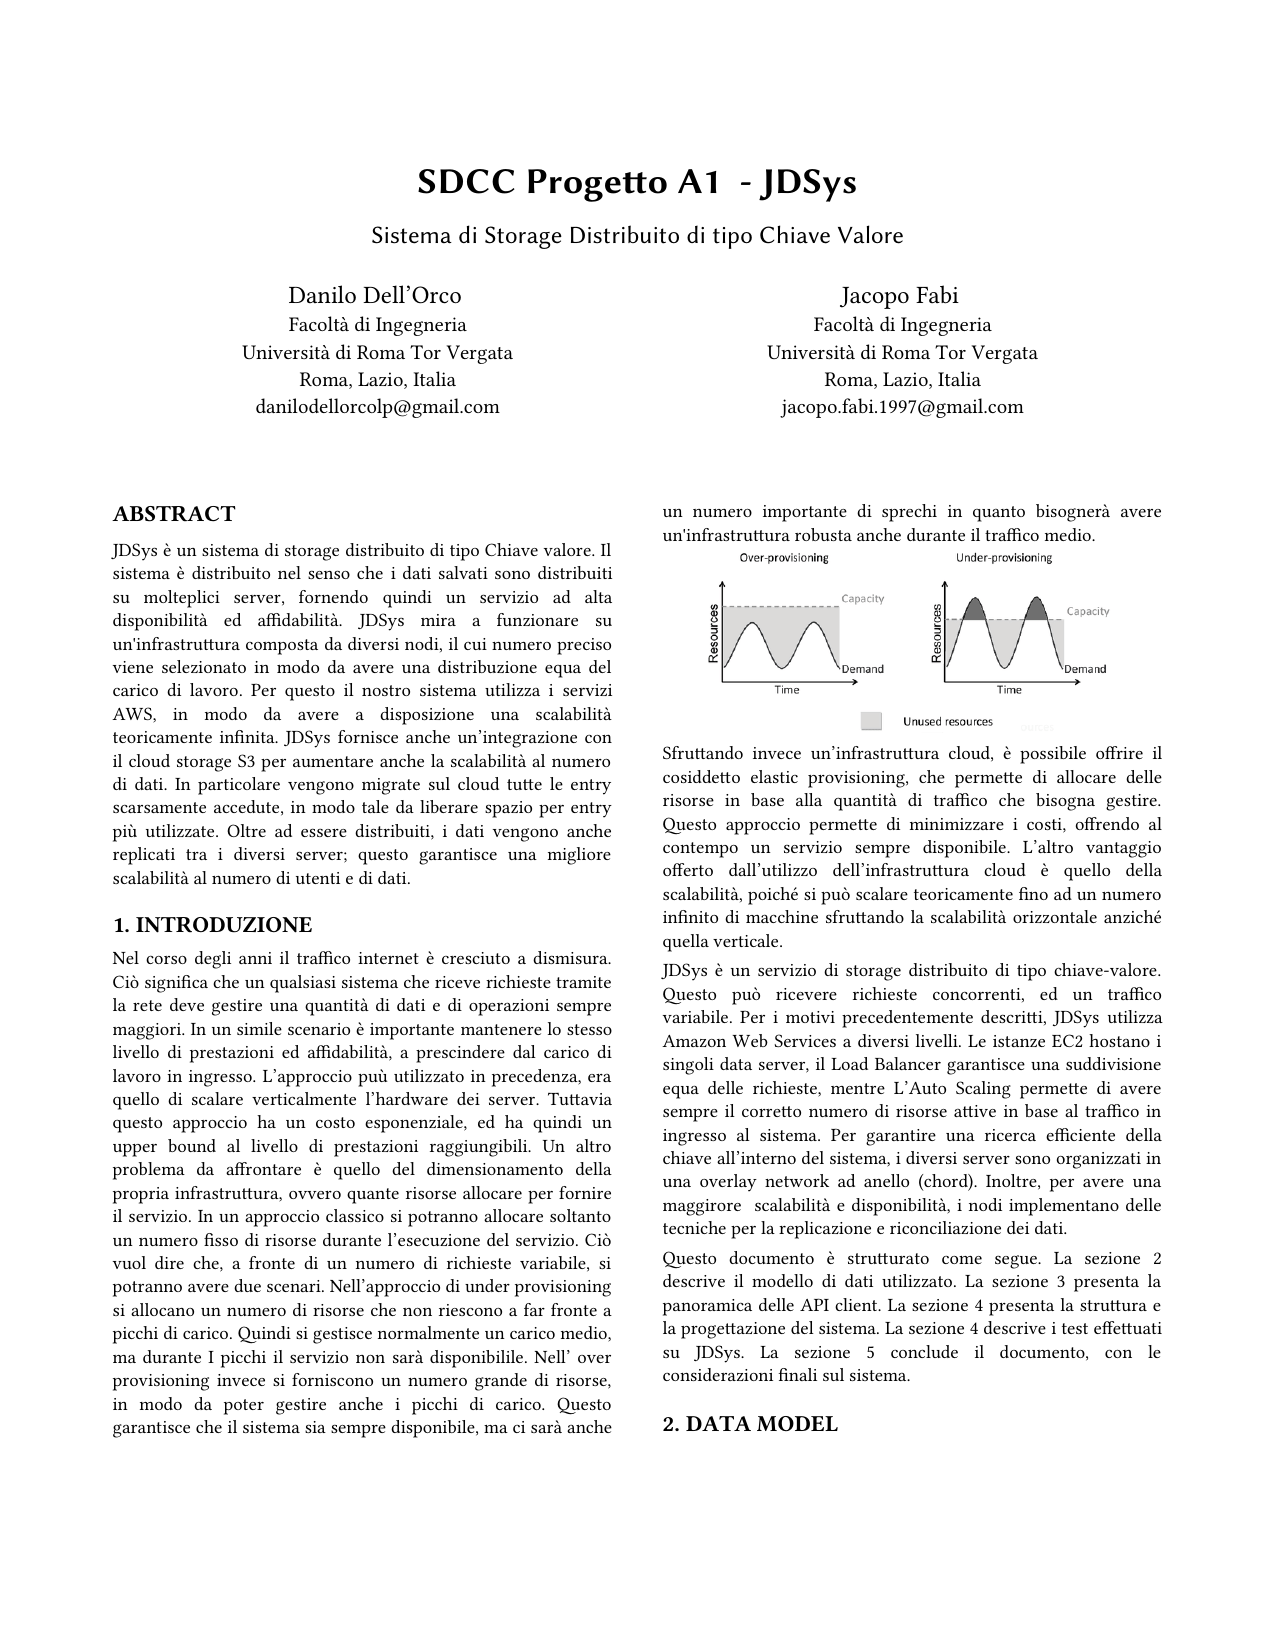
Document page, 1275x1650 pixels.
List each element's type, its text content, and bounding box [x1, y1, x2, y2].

text Sfruttando invece un’infrastruttura cloud, è possibile offrire il cosiddetto elastic provisioning, che permette di allocare delle risorse in base alla quantità di traffico che bisogna gestire. Questo approccio permette di minimizzare i costi, offrendo al contempo un servizio sempre disponibile. L’altro vantaggio offerto dall’utilizzo dell’infrastruttura cloud è quello della scalabilità, poiché si può scalare teoricamente fino ad un numero infinito di macchine sfruttando la scalabilità orizzontale anziché quella verticale. [662, 554, 1162, 952]
text JDSys è un sistema di storage distribuito di tipo Chiave valore. Il sistema è distribuito nel senso che i dati salvati sono distribuiti su molteplici server, fornendo quindi un servizio ad alta disponibilità ed affidabilità. JDSys mira a funzionare su un'infrastruttura composta da diversi nodi, il cui numero preciso viene selezionato in modo da avere una distribuzione equa del carico di lavoro. Per questo il nostro sistema utilizza i servizi AWS, in modo da avere a disposizione una scalabilità teoricamente infinita. JDSys fornisce anche un’integrazione con il cloud storage S3 per aumentare anche la scalabilità al numero di dati. In particolare vengono migrate sul cloud tutte le entry scarsamente accedute, in modo tale da liberare spazio per entry più utilizzate. Oltre ad essere distribuiti, i dati vengono anche replicati tra i diversi server; questo garantisce una migliore scalabilità al numero di utenti e di dati. [112, 539, 612, 889]
text Danilo Dell’Orco Facoltà di Ingegneria Università di Roma Tor Vergata Roma, Lazio, Italia danilodellorcolp@gmail.com [112, 281, 637, 419]
text ABSTRACT [112, 501, 612, 527]
subtitle Sistema di Storage Distribuito di tipo Chiave Valore [112, 221, 1162, 249]
title SDCC Progetto A1 - JDSys [112, 160, 1162, 202]
text 2. DATA MODEL [662, 1411, 1162, 1437]
text Nel corso degli anni il traffico internet è cresciuto a dismisura. Ciò significa che un qualsiasi sistema che riceve richieste tramite la rete deve gestire una quantità di dati e di operazioni sempre maggiori. In un simile scenario è importante mantenere lo stesso livello di prestazioni ed affidabilità, a prescindere dal carico di lavoro in ingresso. L’approccio puù utilizzato in precedenza, era quello di scalare verticalmente l’hardware dei server. Tuttavia questo approccio ha un costo esponenziale, ed ha quindi un upper bound al livello di prestazioni raggiungibili. Un altro problema da affrontare è quello del dimensionamento della propria infrastruttura, ovvero quante risorse allocare per fornire il servizio. In un approccio classico si potranno allocare soltanto un numero fisso di risorse durante l’esecuzione del servizio. Ciò vuol dire che, a fronte di un numero di richieste variabile, si potranno avere due scenari. Nell’approccio di under provisioning si allocano un numero di risorse che non riescono a far fronte a picchi di carico. Quindi si gestisce normalmente un carico medio, ma durante I picchi il servizio non sarà disponibilile. Nell’ over provisioning invece si forniscono un numero grande di risorse, in modo da poter gestire anche i picchi di carico. Questo garantisce che il sistema sia sempre disponibile, ma ci sarà anche [112, 948, 612, 1438]
picture [707, 551, 1121, 733]
text Jacopo Fabi Facoltà di Ingegneria Università di Roma Tor Vergata Roma, Lazio, Italia jacopo.fabi.1997@gmail.com [637, 281, 1162, 419]
text un numero importante di sprechi in quanto bisognerà avere un'infrastruttura robusta anche durante il traffico medio. [662, 501, 1162, 546]
text Questo documento è strutturato come segue. La sezione 2 descrive il modello di dati utilizzato. La sezione 3 presenta la panoramica delle API client. La sezione 4 presenta la struttura e la progettazione del sistema. La sezione 4 descrive i test effettuati su JDSys. La sezione 5 conclude il documento, con le considerazioni finali sul sistema. [662, 1248, 1162, 1386]
text 1. INTRODUZIONE [112, 912, 612, 938]
text JDSys è un servizio di storage distribuito di tipo chiave-valore. Questo può ricevere richieste concorrenti, ed un traffico variabile. Per i motivi precedentemente descritti, JDSys utilizza Amazon Web Services a diversi livelli. Le istanze EC2 hostano i singoli data server, il Load Balancer garantisce una suddivisione equa delle richieste, mentre L’Auto Scaling permette di avere sempre il corretto numero di risorse attive in base al traffico in ingresso al sistema. Per garantire una ricerca efficiente della chiave all’interno del sistema, i diversi server sono organizzati in una overlay network ad anello (chord). Inoltre, per avere una maggirore scalabilità e disponibilità, i nodi implementano delle tecniche per la replicazione e riconciliazione dei dati. [662, 960, 1162, 1239]
